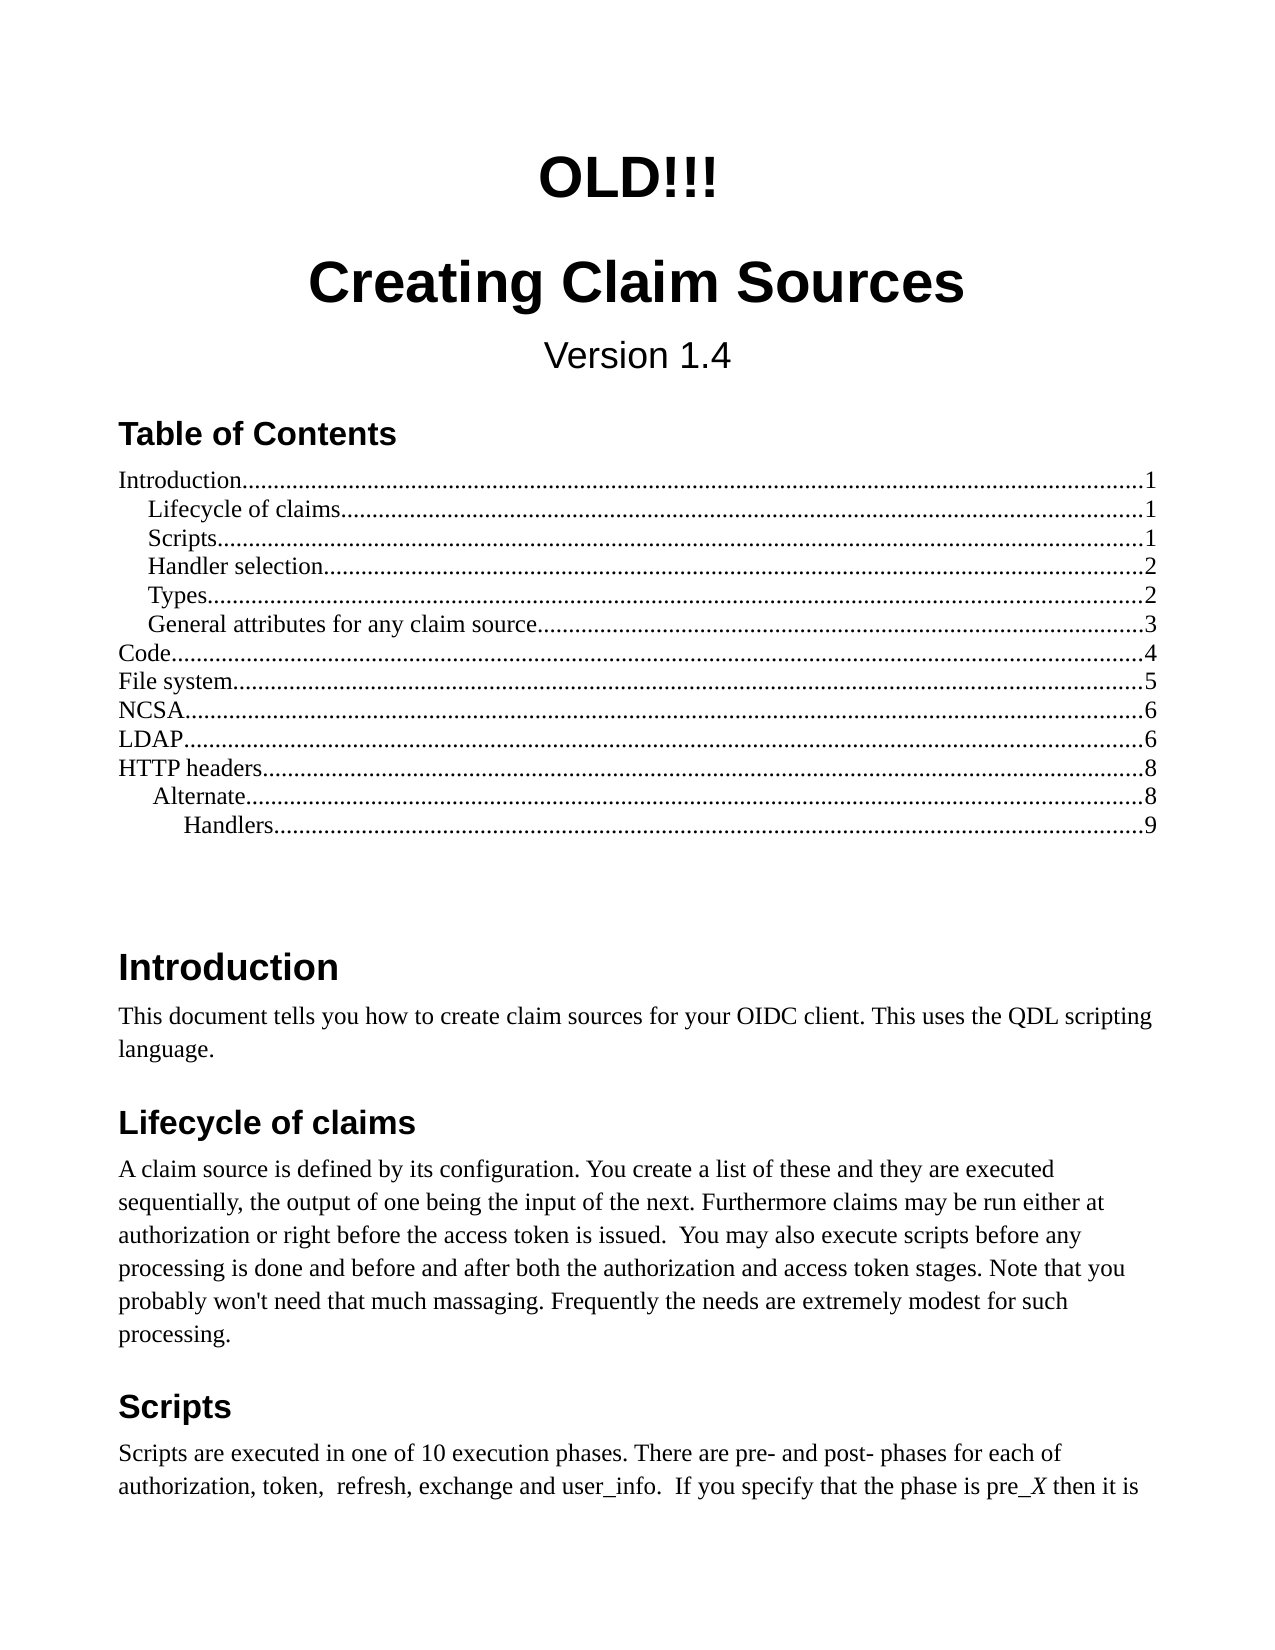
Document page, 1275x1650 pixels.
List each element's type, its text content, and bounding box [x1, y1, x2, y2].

title OLD!!! [118, 143, 1157, 210]
text HTTP headers 8 [118, 753, 1157, 781]
text NCSA 6 [118, 695, 1157, 724]
text Handler selection 2 [148, 551, 1157, 580]
text LDAP 6 [118, 724, 1157, 753]
text Scripts 1 [148, 523, 1157, 551]
text A claim source is defined by its configuration. You create a list of these and they are executed sequentially, the output of one being the input of the next. Furthermore claims may be run either at authorization or right before the access token is issued. You may also execute scripts before any processing is done and before and after both the authorization and access token stages. Note that you probably won't need that much massaging. Frequently the needs are extremely modest for such processing. [118, 1154, 1157, 1348]
text Scripts are executed in one of 10 execution phases. There are pre- and post- phases for each of authorization, token, refresh, exchange and user_info. If you specify that the phase is pre_X then it is [118, 1438, 1157, 1500]
subtitle Table of Contents [118, 414, 1157, 453]
text Handlers 9 [177, 810, 1157, 839]
text Types 2 [148, 580, 1157, 609]
text General attributes for any claim source 3 [148, 609, 1157, 638]
subtitle Lifecycle of claims [118, 1103, 1157, 1141]
text Introduction 1 [118, 465, 1157, 494]
title Creating Claim Sources [118, 248, 1157, 315]
text Code 4 [118, 638, 1157, 666]
text File system 5 [118, 666, 1157, 695]
text Lifecycle of claims 1 [148, 494, 1157, 523]
subtitle Version 1.4 [118, 333, 1157, 377]
subtitle Introduction [118, 945, 1157, 989]
text Alternate 8 [148, 781, 1157, 810]
subtitle Scripts [118, 1387, 1157, 1426]
text This document tells you how to create claim sources for your OIDC client. This uses the QDL scripting language. [118, 1001, 1157, 1063]
